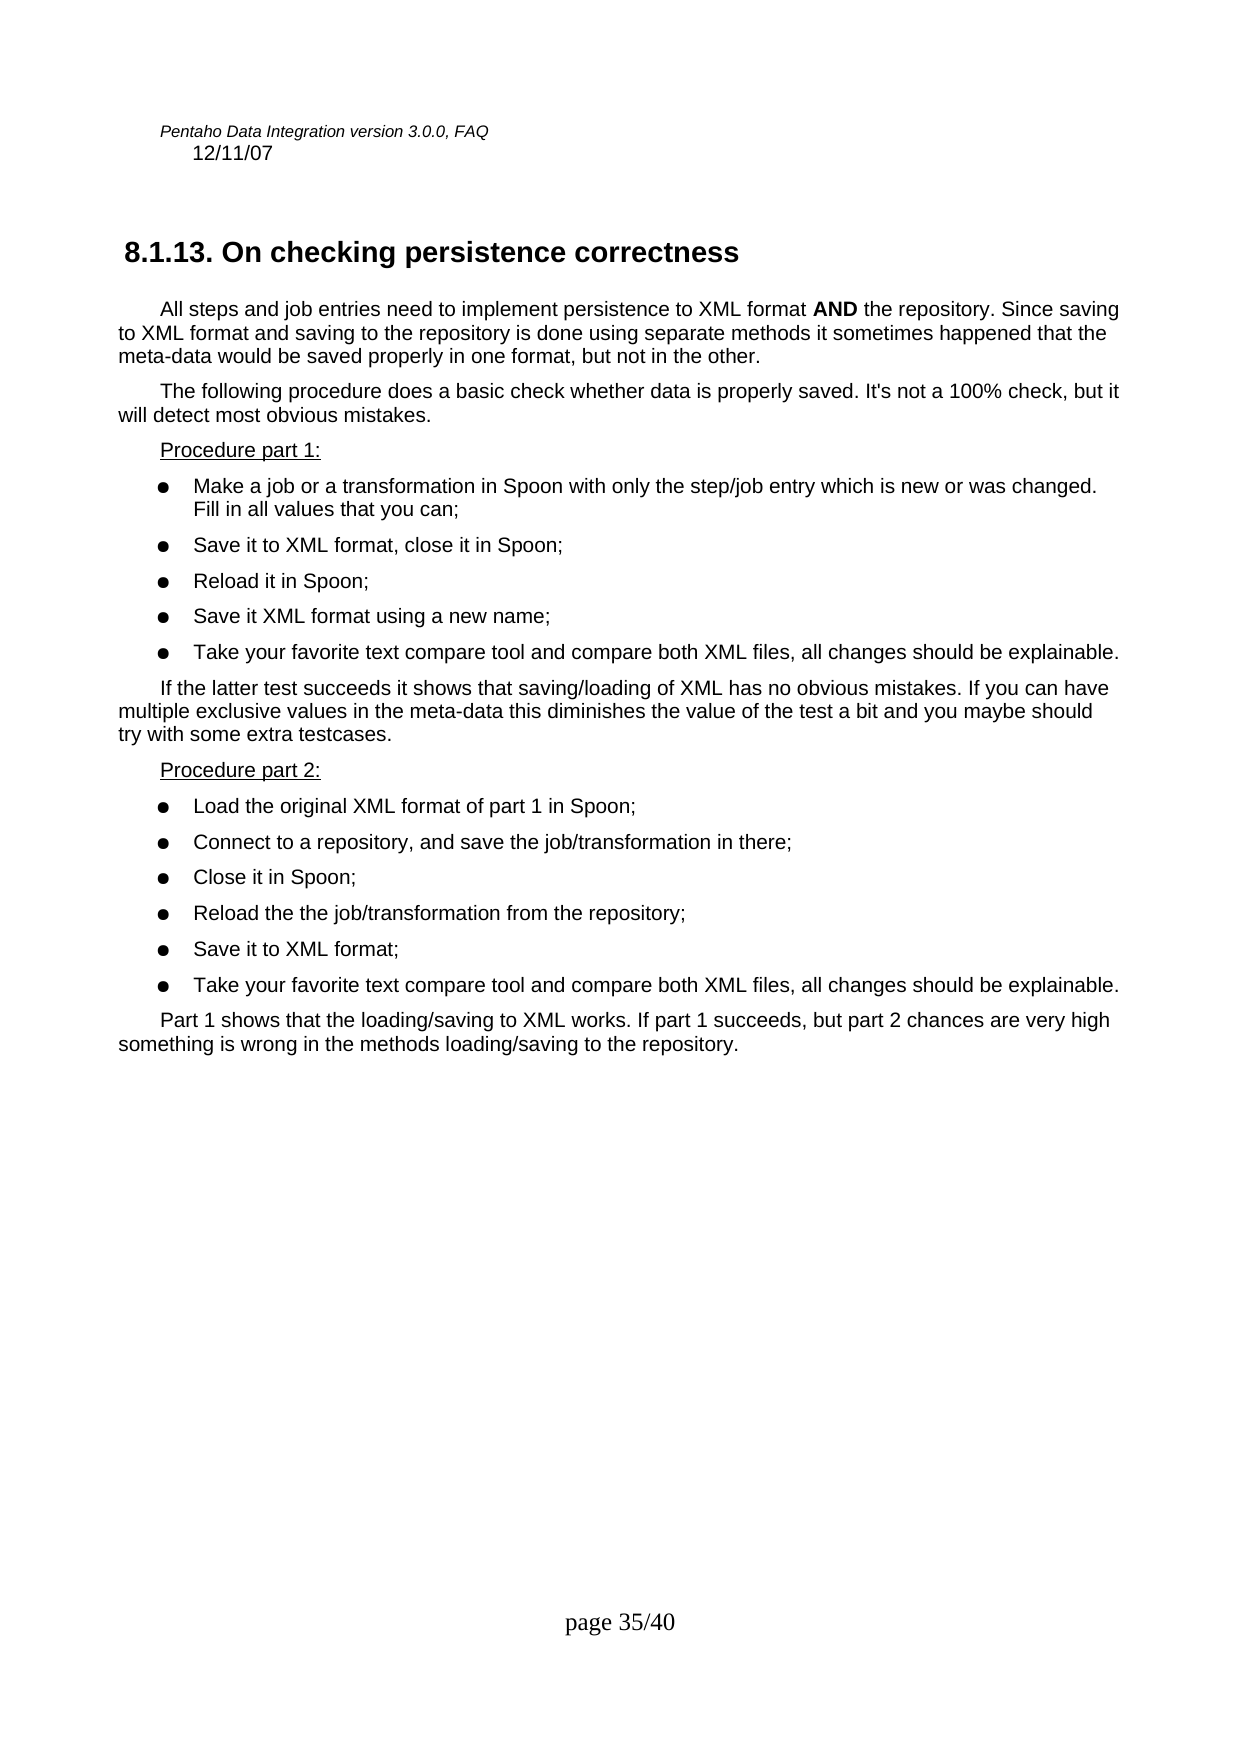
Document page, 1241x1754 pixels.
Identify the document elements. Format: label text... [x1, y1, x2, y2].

text Procedure part 1: [118, 439, 1122, 462]
text All steps and job entries need to implement persistence to XML format AND the repository. Since saving to XML format and saving to the repository is done using separate methods it sometimes happened that the meta-data would be saved properly in one format, but not in the other. [118, 298, 1122, 367]
text If the latter test succeeds it shows that saving/loading of XML has no obvious mistakes. If you can have multiple exclusive values in the meta-data this diminishes the value of the test a bit and you maybe should try with some extra testcases. [118, 677, 1122, 746]
list Take your favorite text compare tool and compare both XML files, all changes should be explainable. [156, 641, 1122, 664]
list Save it to XML format; [156, 937, 1122, 961]
text The following procedure does a basic check whether data is properly saved. It's not a 100% check, but it will detect most obvious mistakes. [118, 380, 1122, 426]
list Close it in Spoon; [156, 866, 1122, 889]
text Procedure part 2: [118, 759, 1122, 782]
list Reload it in Spoon; [156, 569, 1122, 593]
list Save it XML format using a new name; [156, 605, 1122, 628]
list Connect to a repository, and save the job/transformation in there; [156, 830, 1122, 853]
list Take your favorite text compare tool and compare both XML files, all changes should be explainable. [156, 973, 1122, 996]
subtitle On checking persistence correctness [124, 236, 1122, 268]
text Part 1 shows that the loading/saving to XML works. If part 1 succeeds, but part 2 chances are very high something is wrong in the methods loading/saving to the repository. [118, 1009, 1122, 1055]
list Load the original XML format of part 1 in Spoon; [156, 794, 1122, 818]
list Make a job or a transformation in Spoon with only the step/job entry which is new or was changed. Fill in all values that you can; [156, 475, 1122, 521]
list Reload the the job/transformation from the repository; [156, 902, 1122, 925]
list Save it to XML format, close it in Spoon; [156, 534, 1122, 557]
